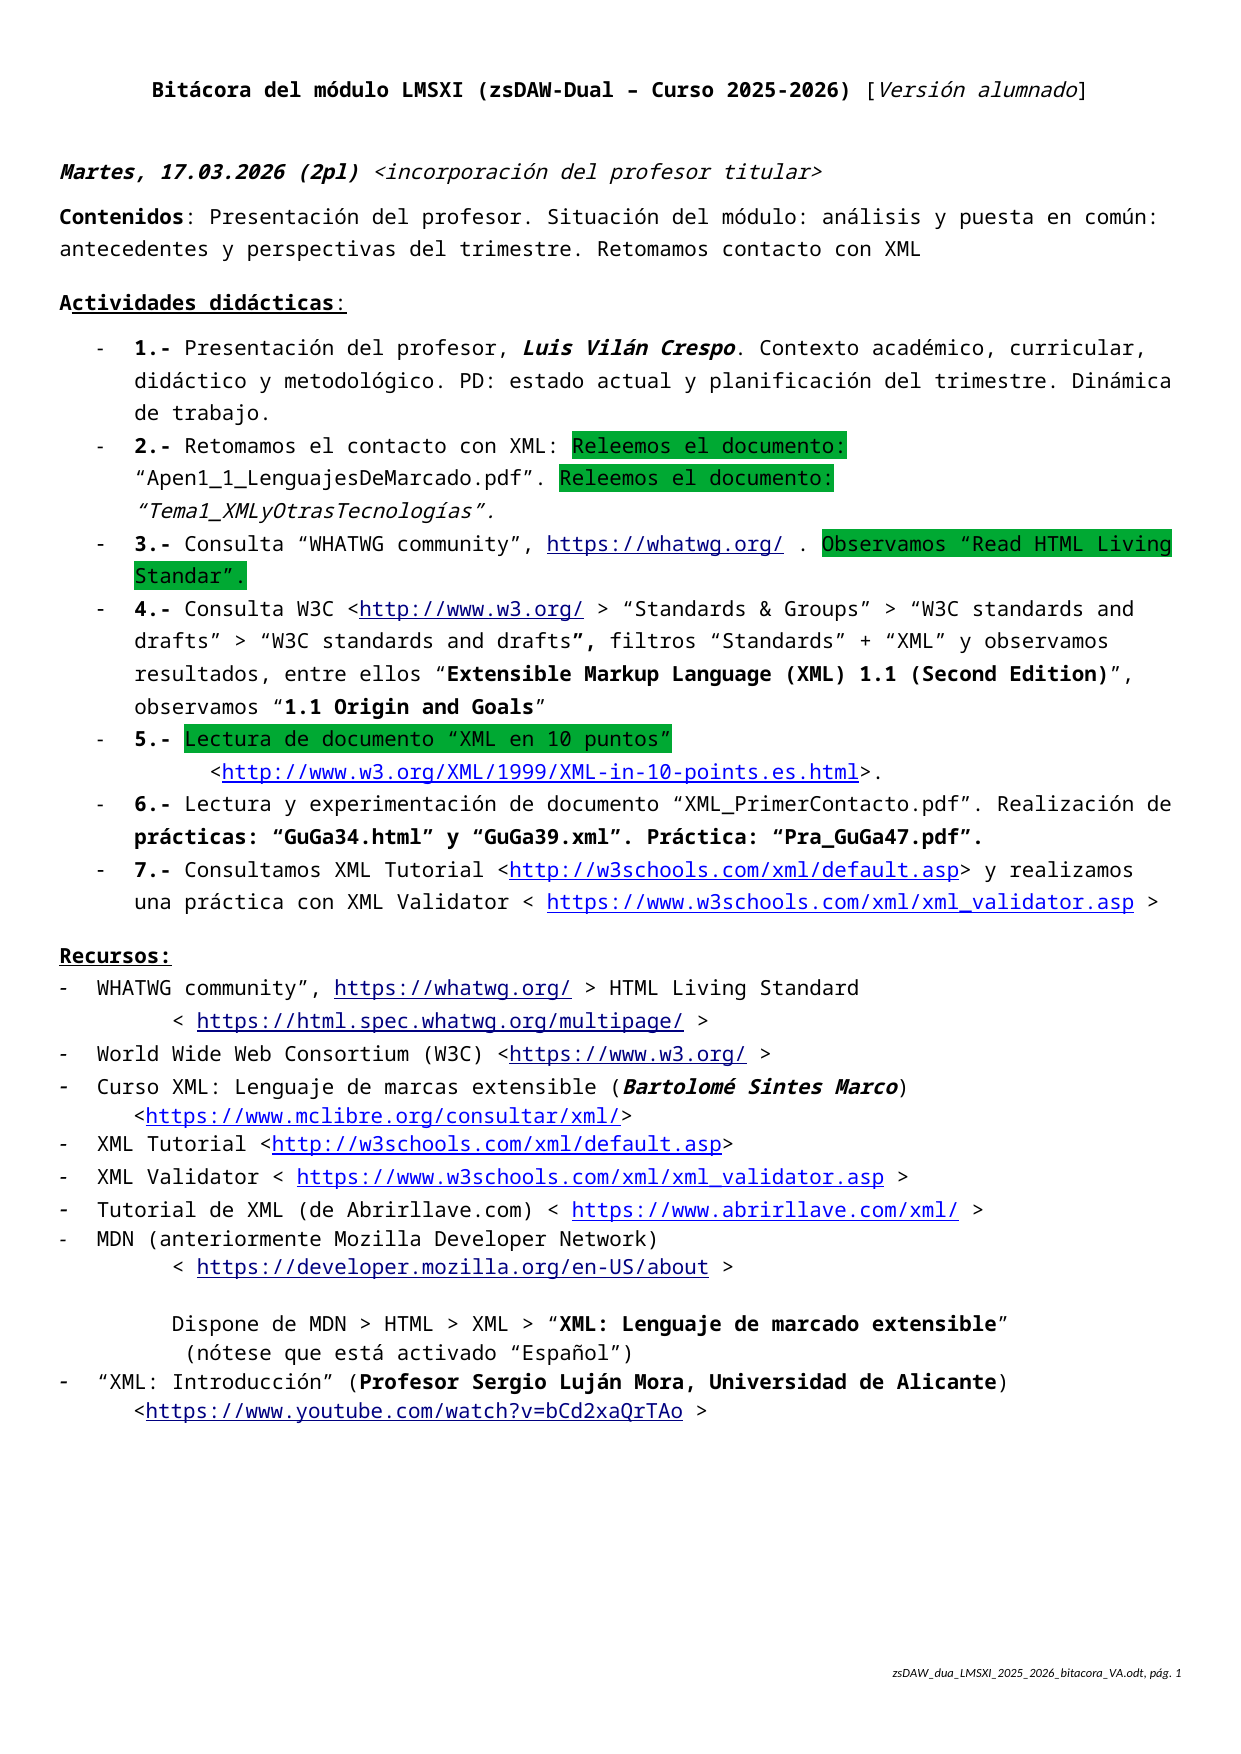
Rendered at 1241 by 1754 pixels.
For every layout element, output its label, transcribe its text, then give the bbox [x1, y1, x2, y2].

list 4.- Consulta W3C <http://www.w3.org/ > “Standards & Groups” > “W3C standards and drafts” > “W3C standards and drafts”, filtros “Standards” + “XML” y observamos resultados, entre ellos “Extensible Markup Language (XML) 1.1 (Second Edition)”, observamos “1.1 Origin and Goals” [97, 594, 1181, 720]
list XML Validator < https://www.w3schools.com/xml/xml_validator.asp > [59, 1162, 1181, 1190]
list 6.- Lectura y experimentación de documento “XML_PrimerContacto.pdf”. Realización de prácticas: “GuGa34.html” y “GuGa39.xml”. Práctica: “Pra_GuGa47.pdf”. [97, 789, 1181, 851]
text Martes, 17.03.2026 (2pl) <incorporación del profesor titular> [59, 157, 1181, 185]
list 1.- Presentación del profesor, Luis Vilán Crespo. Contexto académico, curricular, didáctico y metodológico. PD: estado actual y planificación del trimestre. Dinámica de trabajo. [97, 333, 1181, 427]
list 3.- Consulta “WHATWG community”, https://whatwg.org/ . Observamos “Read HTML Living Standar”. [97, 529, 1181, 590]
list < https://developer.mozilla.org/en-US/about > [134, 1252, 1181, 1281]
list 2.- Retomamos el contacto con XML: Releemos el documento: “Apen1_1_LenguajesDeMarcado.pdf”. Releemos el documento: “Tema1_XMLyOtrasTecnologías”. [97, 431, 1181, 524]
list Dispone de MDN > HTML > XML > “XML: Lenguaje de marcado extensible” [134, 1309, 1181, 1338]
list 5.- Lectura de documento “XML en 10 puntos” [97, 724, 1181, 753]
list Tutorial de XML (de Abrirllave.com) < https://www.abrirllave.com/xml/ > [59, 1194, 1181, 1224]
list 7.- Consultamos XML Tutorial <http://w3schools.com/xml/default.asp> y realizamos una práctica con XML Validator < https://www.w3schools.com/xml/xml_validator.asp > [97, 855, 1181, 916]
list <http://www.w3.org/XML/1999/XML-in-10-points.es.html>. [172, 757, 1181, 785]
list Curso XML: Lenguaje de marcas extensible (Bartolomé Sintes Marco) <https://www.mclibre.org/consultar/xml/> [59, 1071, 1181, 1129]
list MDN (anteriormente Mozilla Developer Network) [59, 1224, 1181, 1252]
text Recursos: [59, 941, 1181, 969]
list XML Tutorial <http://w3schools.com/xml/default.asp> [59, 1129, 1181, 1158]
list < https://html.spec.whatwg.org/multipage/ > [134, 1006, 1181, 1034]
list “XML: Introducción” (Profesor Sergio Luján Mora, Universidad de Alicante) <https://www.youtube.com/watch?v=bCd2xaQrTAo > [59, 1366, 1181, 1424]
text Contenidos: Presentación del profesor. Situación del módulo: análisis y puesta en común: antecedentes y perspectivas del trimestre. Retomamos contacto con XML [59, 202, 1181, 263]
list World Wide Web Consortium (W3C) <https://www.w3.org/ > [59, 1039, 1181, 1067]
list WHATWG community”, https://whatwg.org/ > HTML Living Standard [59, 973, 1181, 1002]
text Bitácora del módulo LMSXI (zsDAW-Dual – Curso 2025-2026) [Versión alumnado] [59, 75, 1181, 103]
list (nótese que está activado “Español”) [134, 1338, 1181, 1366]
text Actividades didácticas: [59, 288, 1181, 316]
